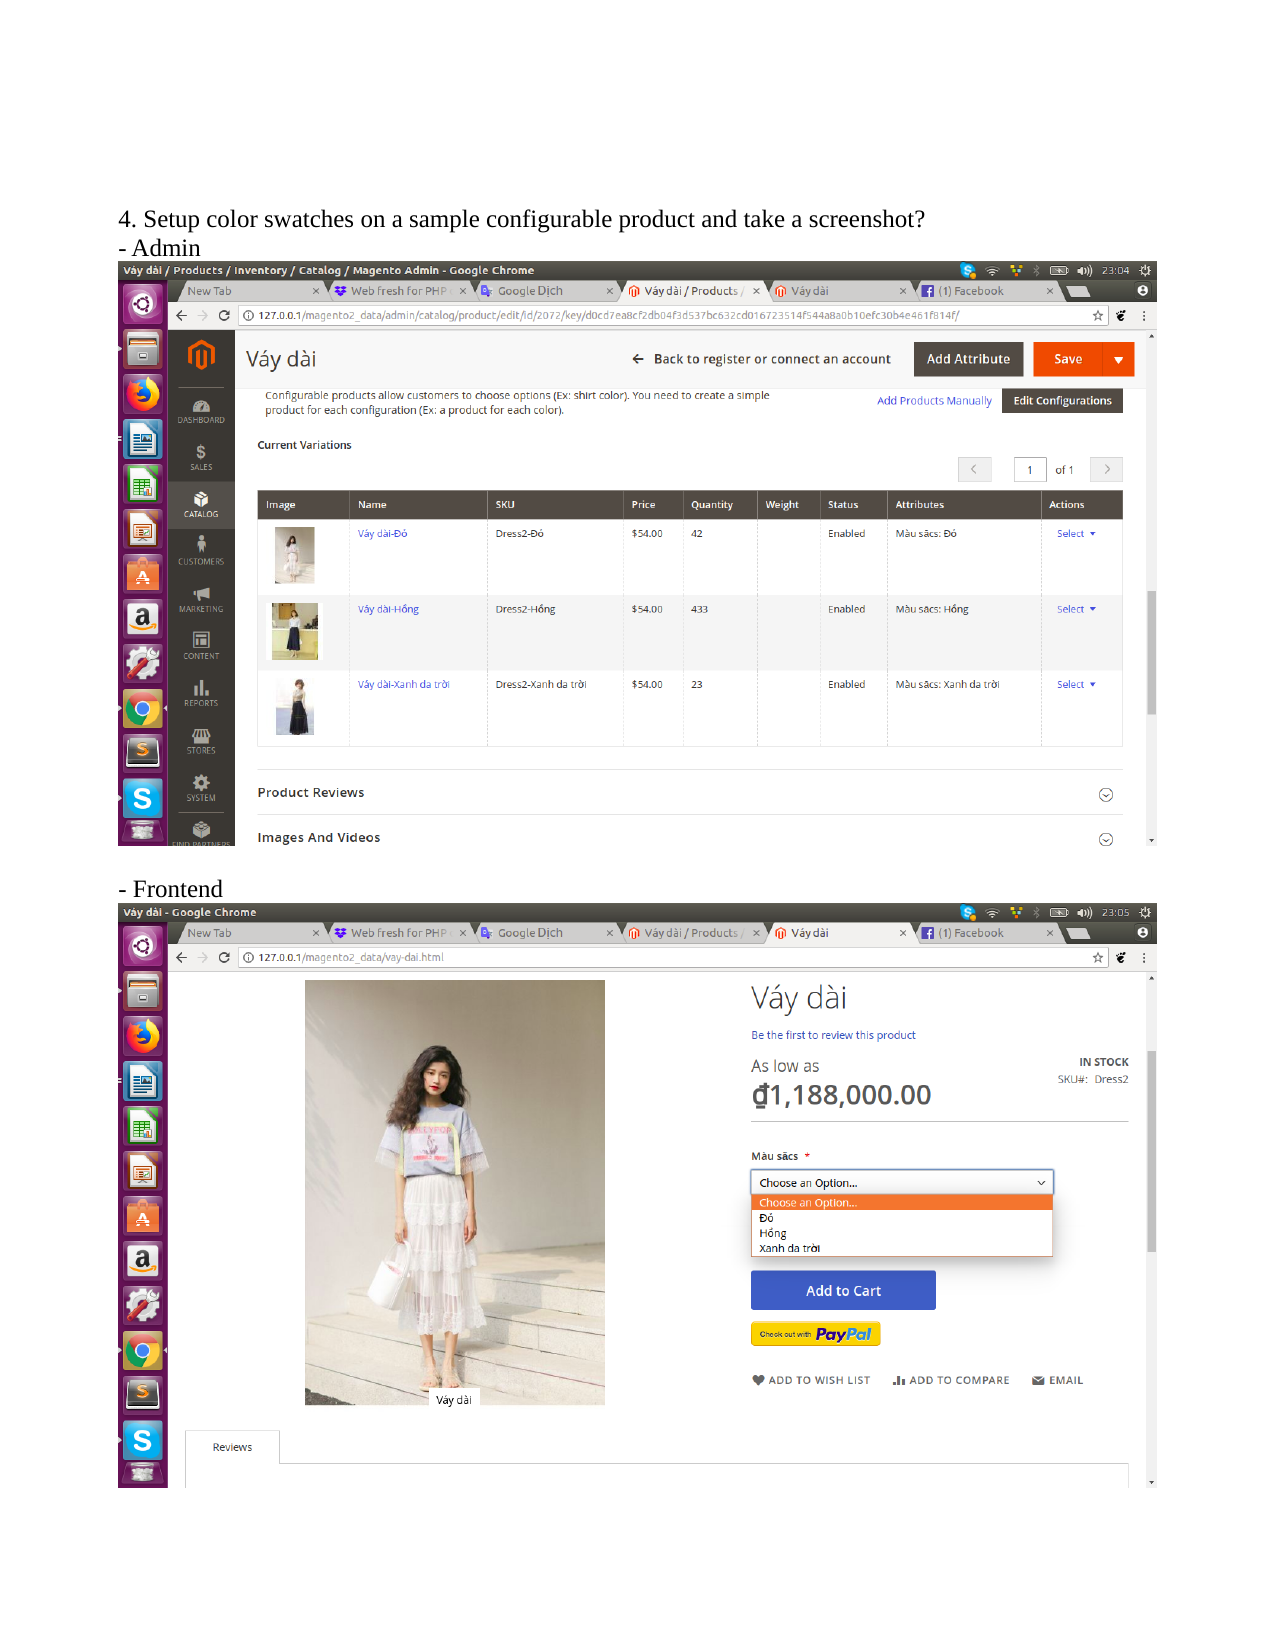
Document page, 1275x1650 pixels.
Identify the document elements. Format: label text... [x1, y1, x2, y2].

text - Admin [118, 233, 1157, 261]
text - Frontend [118, 874, 1157, 903]
text 4. Setup color swatches on a sample configurable product and take a screenshot? [118, 204, 1157, 233]
picture [118, 903, 1157, 1488]
picture [118, 261, 1157, 846]
